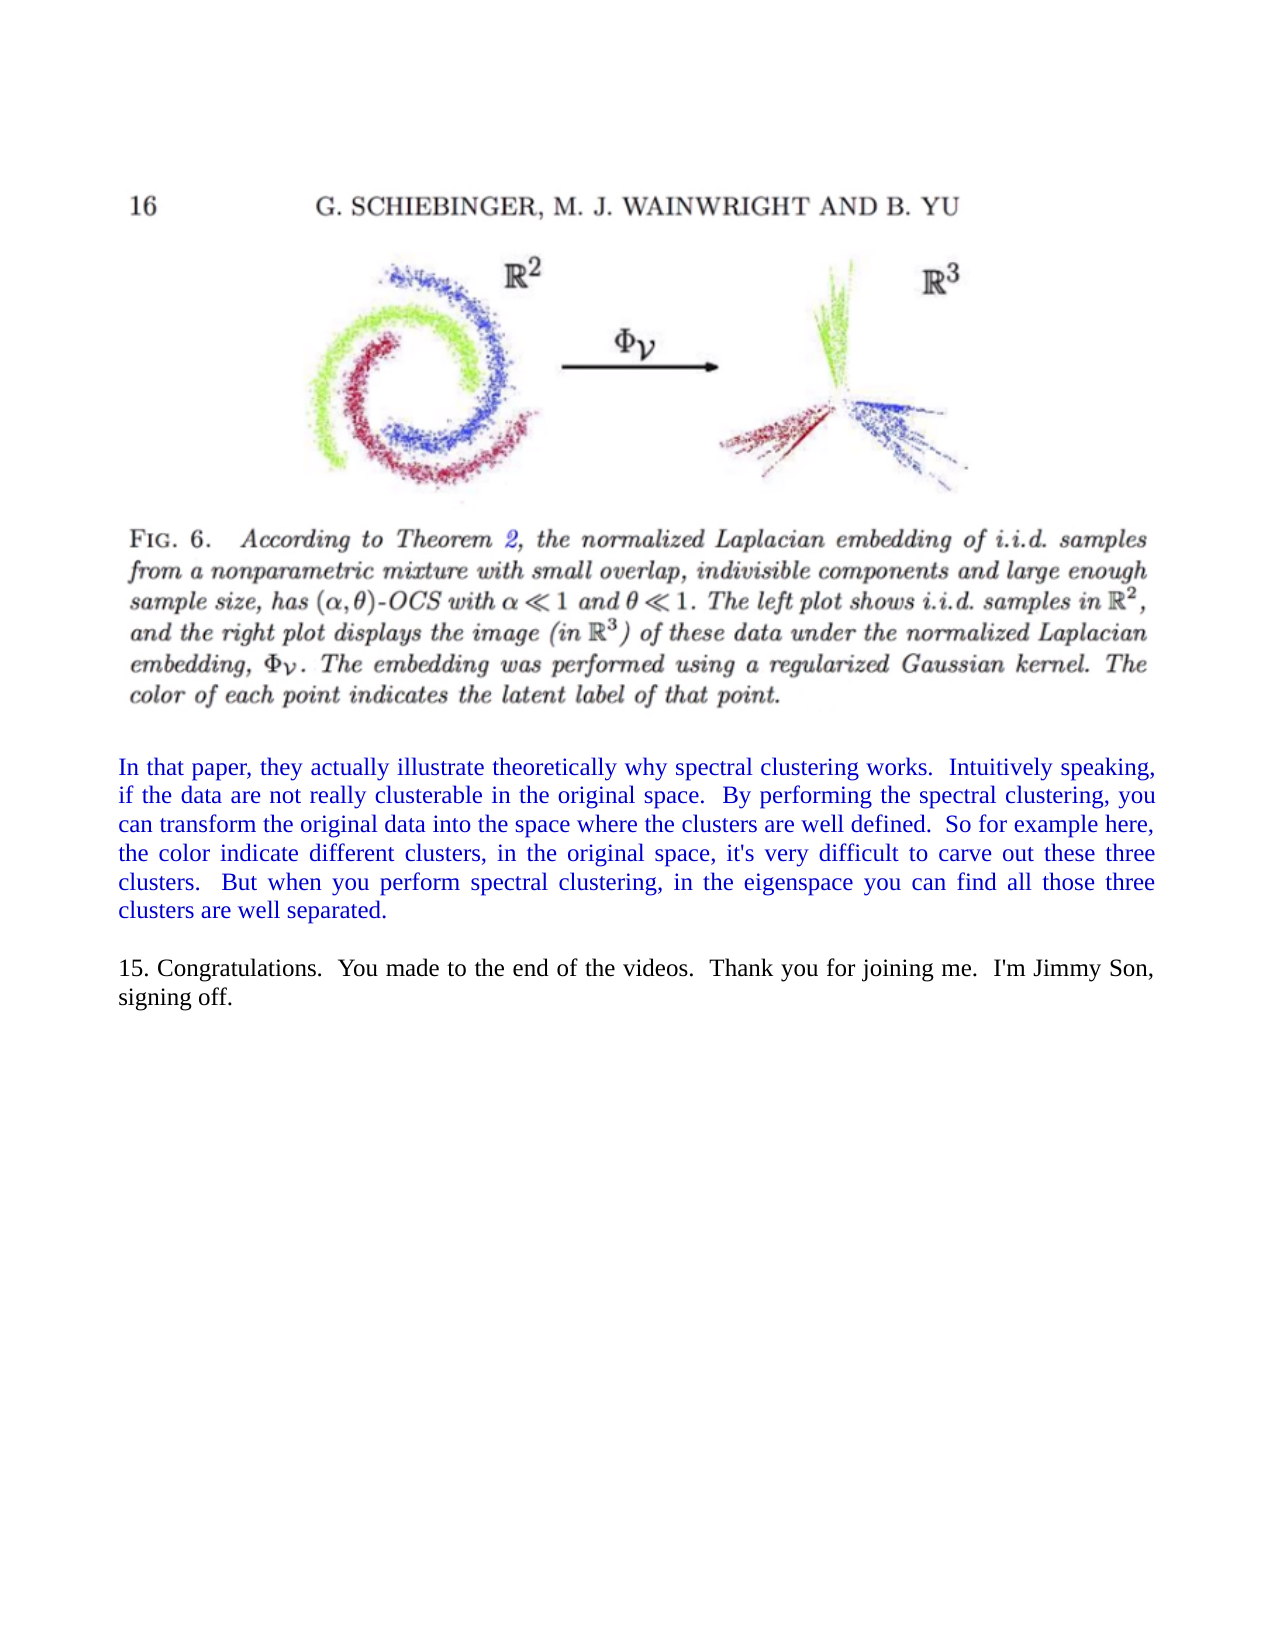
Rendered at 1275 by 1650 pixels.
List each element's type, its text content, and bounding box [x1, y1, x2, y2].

text 15. Congratulations. You made to the end of the videos. Thank you for joining me. I'm Jimmy Son, signing off. [118, 953, 1157, 1011]
picture [118, 175, 1157, 724]
text In that paper, they actually illustrate theoretically why spectral clustering works. Intuitively speaking, if the data are not really clusterable in the original space. By performing the spectral clustering, you can transform the original data into the space where the clusters are well defined. So for example here, the color indicate different clusters, in the original space, it's very difficult to carve out these three clusters. But when you perform spectral clustering, in the eigenspace you can find all those three clusters are well separated. [118, 752, 1157, 924]
